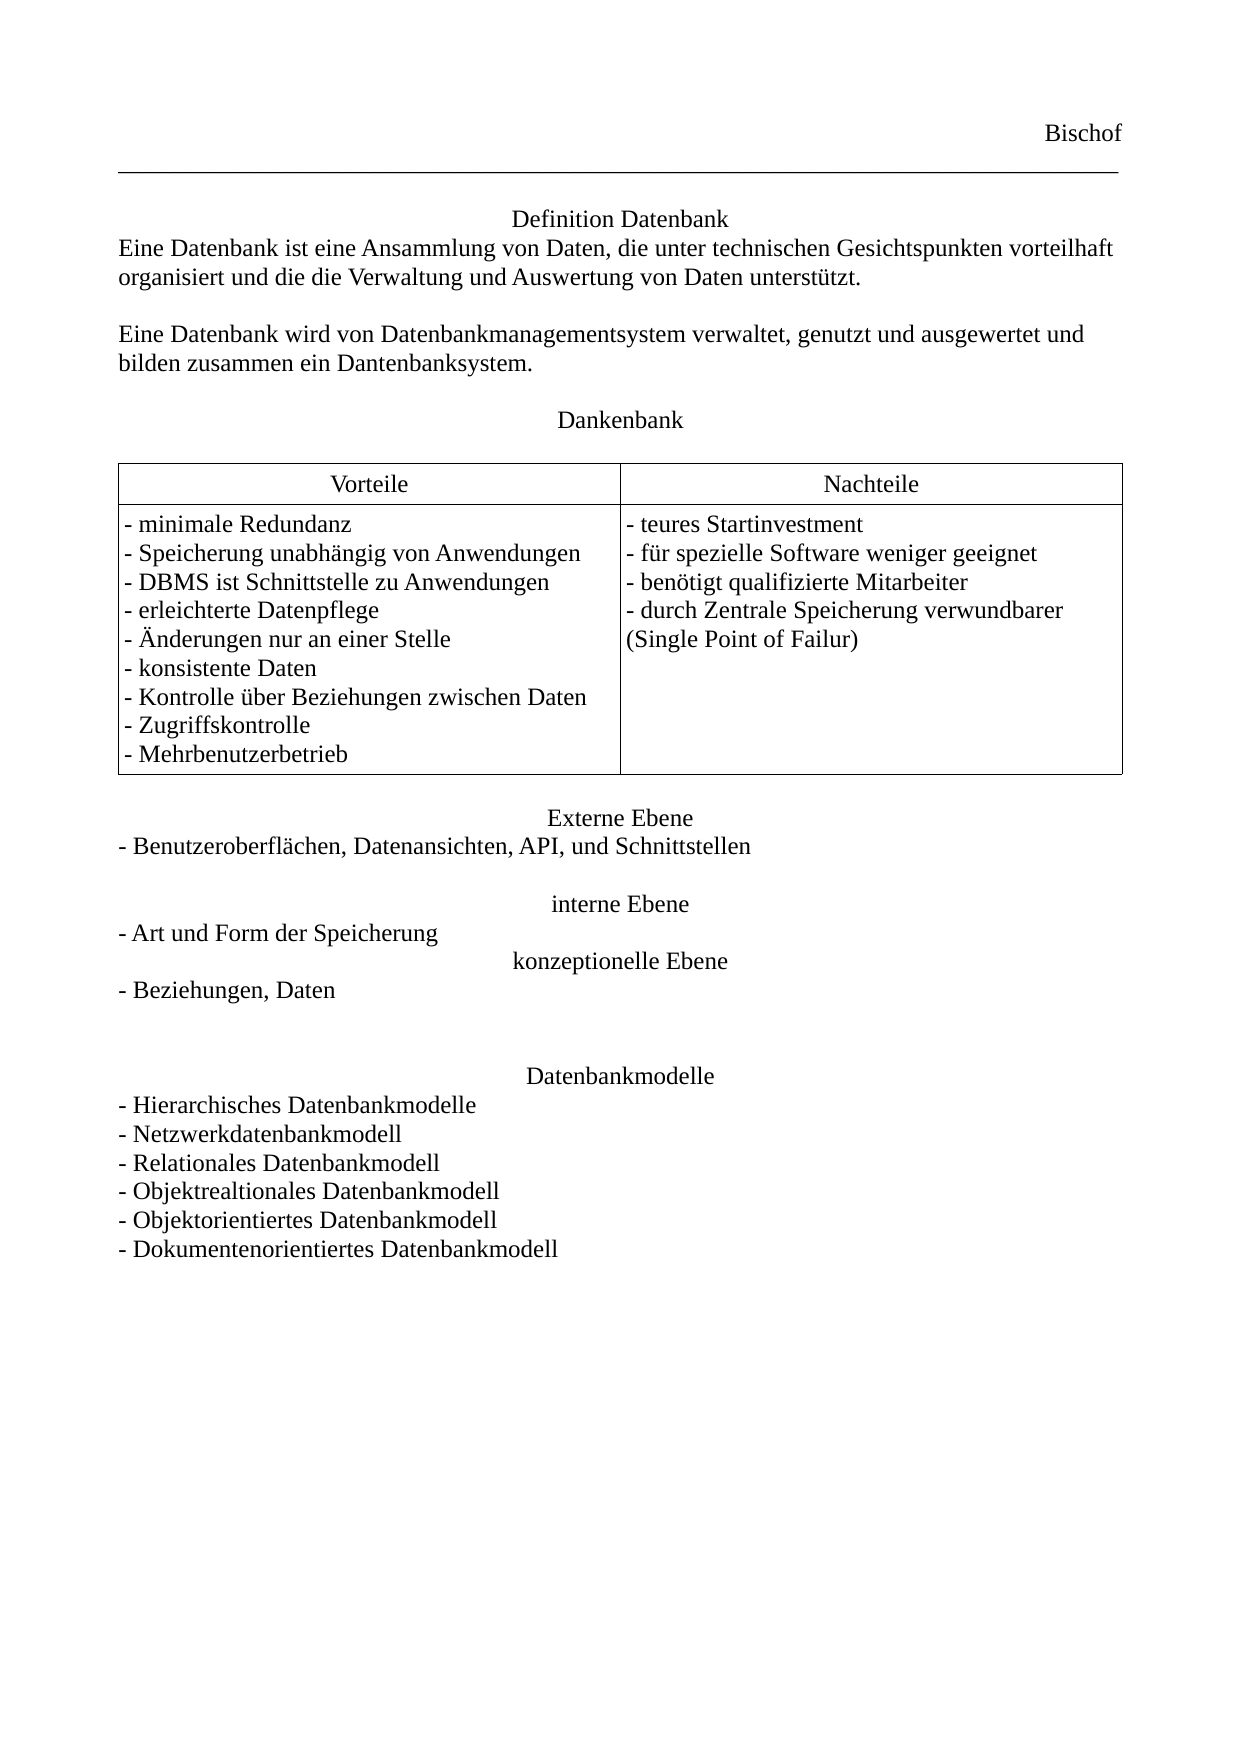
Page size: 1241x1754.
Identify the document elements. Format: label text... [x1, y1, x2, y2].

text Eine Datenbank wird von Datenbankmanagementsystem verwaltet, genutzt und ausgewertet und bilden zusammen ein Dantenbanksystem. [118, 319, 1122, 377]
table_header Vorteile [119, 464, 620, 503]
text - Dokumentenorientiertes Datenbankmodell [118, 1234, 1122, 1263]
text - Relationales Datenbankmodell [118, 1148, 1122, 1176]
text - Netzwerkdatenbankmodell [118, 1119, 1122, 1148]
text Datenbankmodelle [118, 1061, 1122, 1090]
text konzeptionelle Ebene [118, 946, 1122, 975]
text - Hierarchisches Datenbankmodelle [118, 1090, 1122, 1119]
text - Beziehungen, Daten [118, 975, 1122, 1004]
text ________________________________________________________________________________ [118, 147, 1122, 176]
table_cell - minimale Redundanz - Speicherung unabhängig von Anwendungen - DBMS ist Schnittstelle zu Anwendungen - erleichterte Datenpflege - Änderungen nur an einer Stelle - konsistente Daten - Kontrolle über Beziehungen zwischen Daten - Zugriffskontrolle - Mehrbenutzerbetrieb [119, 505, 620, 774]
table_cell - teures Startinvestment - für spezielle Software weniger geeignet - benötigt qualifizierte Mitarbeiter - durch Zentrale Speicherung verwundbarer (Single Point of Failur) [621, 505, 1122, 774]
text Definition Datenbank [118, 204, 1122, 233]
table_header Nachteile [621, 464, 1122, 503]
text - Art und Form der Speicherung [118, 918, 1122, 946]
text interne Ebene [118, 889, 1122, 918]
text Bischof [118, 118, 1122, 147]
text - Objektrealtionales Datenbankmodell [118, 1176, 1122, 1205]
text - Benutzeroberflächen, Datenansichten, API, und Schnittstellen [118, 831, 1122, 860]
text Externe Ebene [118, 803, 1122, 831]
text Dankenbank [118, 406, 1122, 434]
text - Objektorientiertes Datenbankmodell [118, 1205, 1122, 1234]
text Eine Datenbank ist eine Ansammlung von Daten, die unter technischen Gesichtspunkten vorteilhaft organisiert und die die Verwaltung und Auswertung von Daten unterstützt. [118, 233, 1122, 291]
